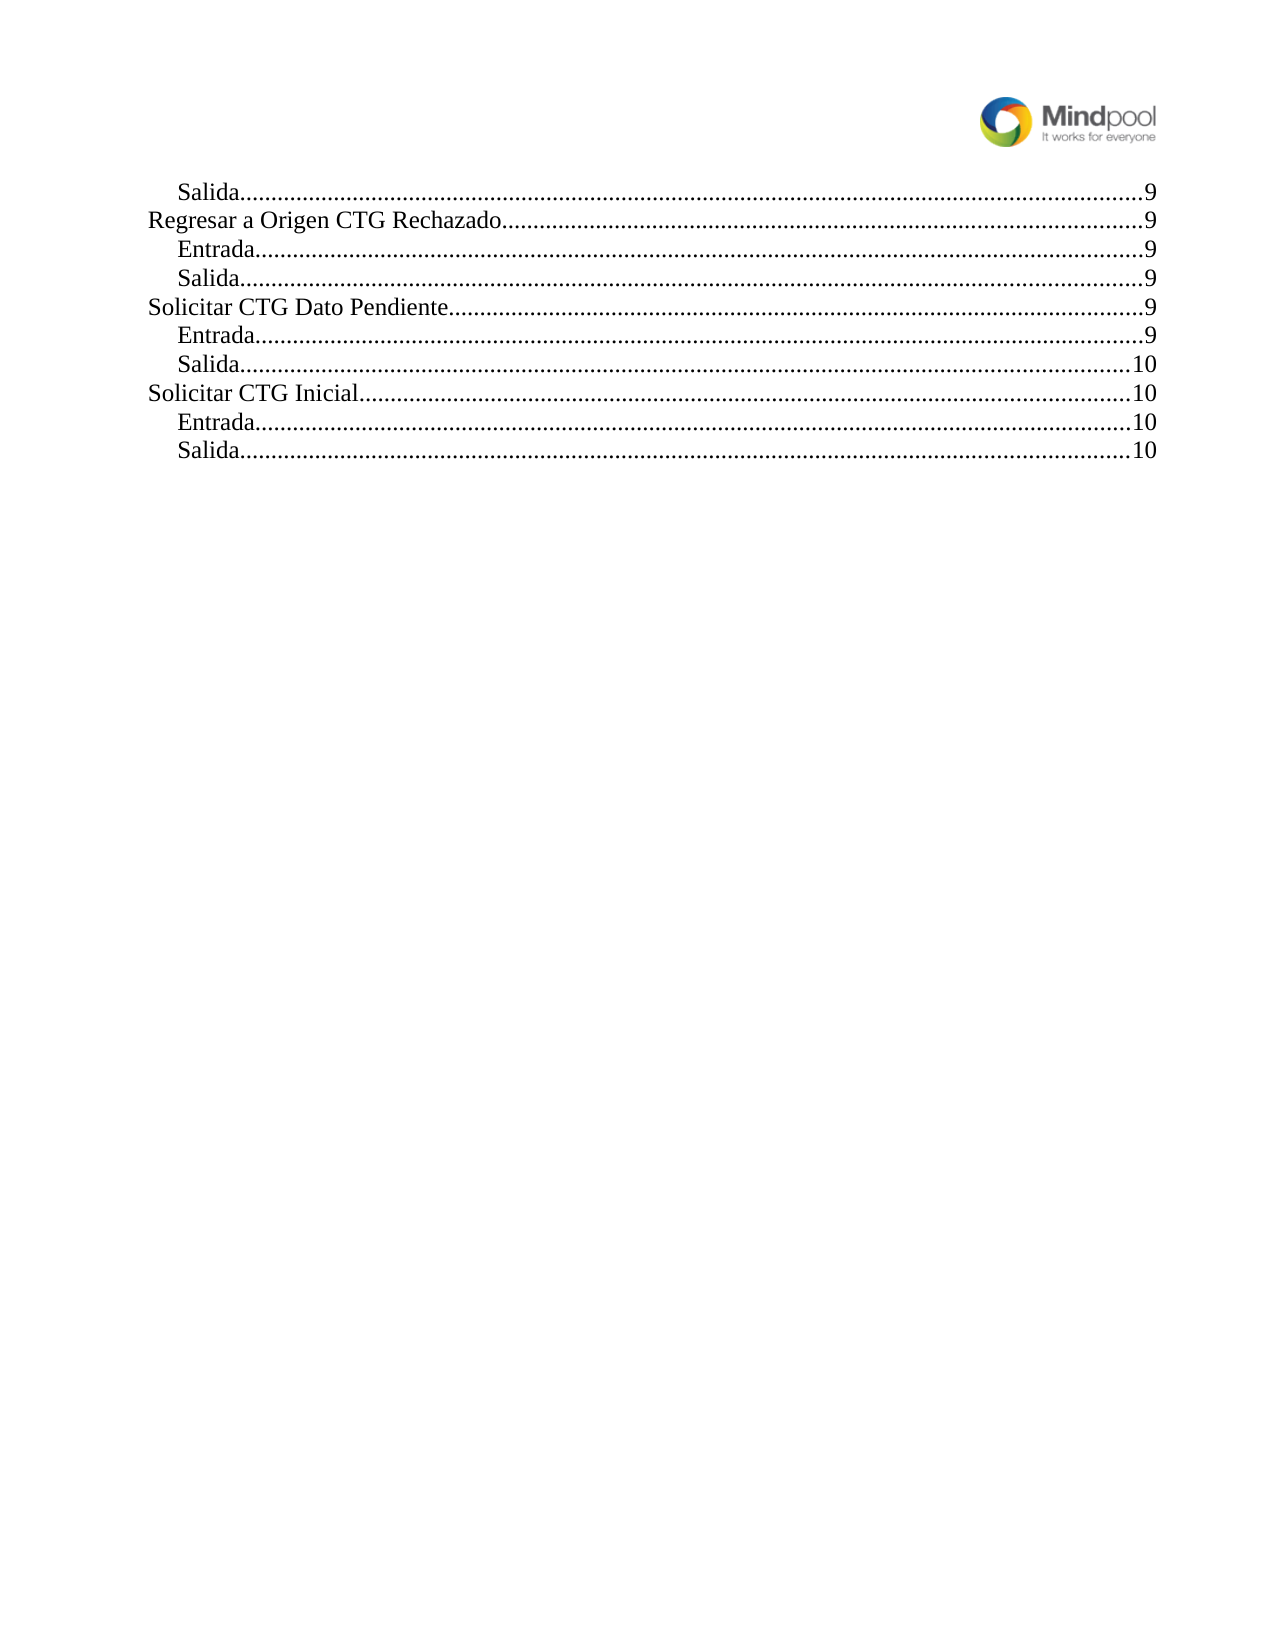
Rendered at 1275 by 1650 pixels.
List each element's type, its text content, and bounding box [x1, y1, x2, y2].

picture [980, 97, 1156, 147]
text Entrada 10 [177, 407, 1157, 435]
text Salida 9 [177, 177, 1157, 205]
text Entrada 9 [177, 320, 1157, 349]
text Solicitar CTG Inicial 10 [148, 378, 1157, 407]
text Salida 9 [177, 263, 1157, 292]
text Salida 10 [177, 435, 1157, 464]
text Solicitar CTG Dato Pendiente 9 [148, 292, 1157, 320]
text Salida 10 [177, 349, 1157, 378]
text Regresar a Origen CTG Rechazado 9 [148, 205, 1157, 234]
text Entrada 9 [177, 234, 1157, 263]
